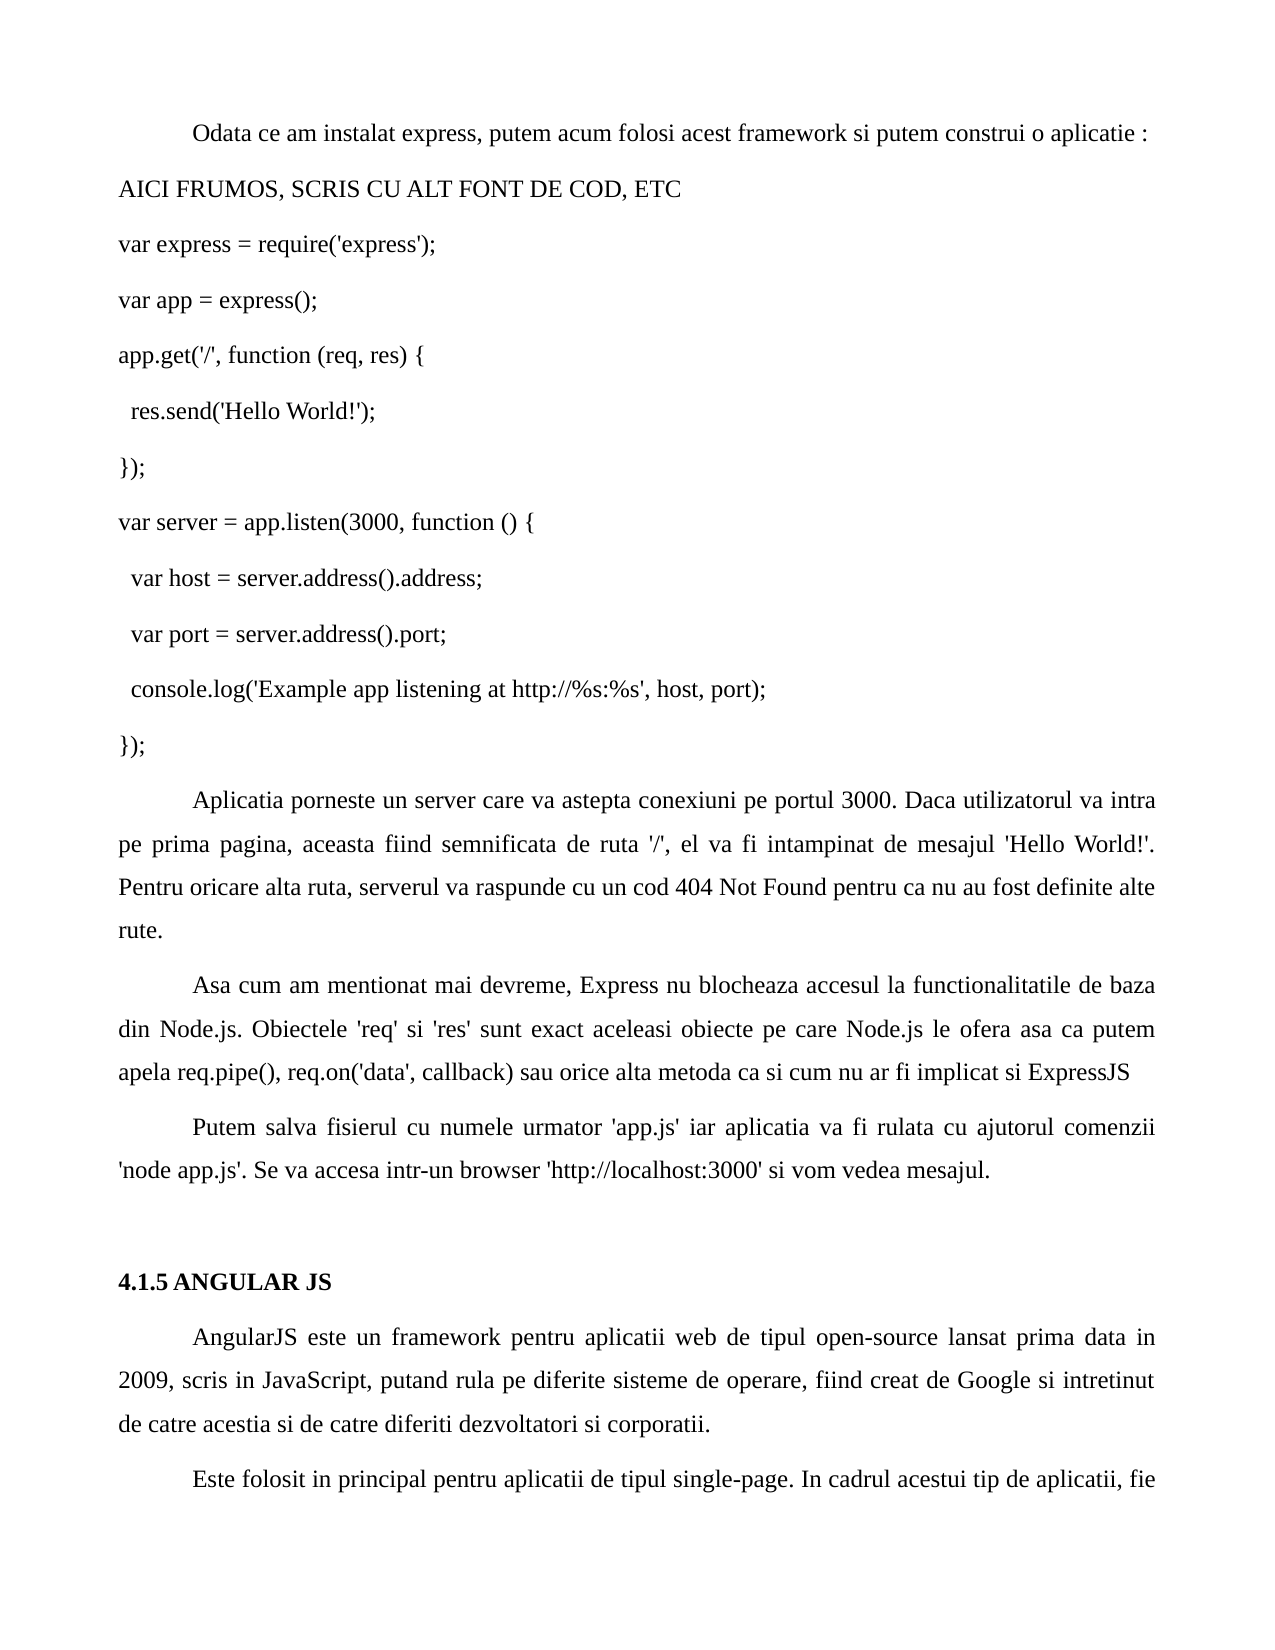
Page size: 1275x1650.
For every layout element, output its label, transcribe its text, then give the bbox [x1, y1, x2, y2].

text var express = require('express'); [118, 229, 1157, 258]
text 4.1.5 ANGULAR JS [118, 1267, 1157, 1296]
text var host = server.address().address; [118, 563, 1157, 592]
text var server = app.listen(3000, function () { [118, 507, 1157, 536]
text var port = server.address().port; [118, 619, 1157, 647]
text }); [118, 452, 1157, 481]
text Putem salva fisierul cu numele urmator 'app.js' iar aplicatia va fi rulata cu ajutorul comenzii 'node app.js'. Se va accesa intr-un browser 'http://localhost:3000' si vom vedea mesajul. [118, 1112, 1157, 1184]
text app.get('/', function (req, res) { [118, 341, 1157, 369]
text Odata ce am instalat express, putem acum folosi acest framework si putem construi o aplicatie : [118, 118, 1157, 147]
text res.send('Hello World!'); [118, 396, 1157, 425]
text AngularJS este un framework pentru aplicatii web de tipul open-source lansat prima data in 2009, scris in JavaScript, putand rula pe diferite sisteme de operare, fiind creat de Google si intretinut de catre acestia si de catre diferiti dezvoltatori si corporatii. [118, 1322, 1157, 1437]
text }); [118, 730, 1157, 759]
text Aplicatia porneste un server care va astepta conexiuni pe portul 3000. Daca utilizatorul va intra pe prima pagina, aceasta fiind semnificata de ruta '/', el va fi intampinat de mesajul 'Hello World!'. Pentru oricare alta ruta, serverul va raspunde cu un cod 404 Not Found pentru ca nu au fost definite alte rute. [118, 786, 1157, 944]
text console.log('Example app listening at http://%s:%s', host, port); [118, 674, 1157, 703]
text Este folosit in principal pentru aplicatii de tipul single-page. In cadrul acestui tip de aplicatii, fie [118, 1464, 1157, 1493]
text AICI FRUMOS, SCRIS CU ALT FONT DE COD, ETC [118, 174, 1157, 202]
text var app = express(); [118, 285, 1157, 314]
text Asa cum am mentionat mai devreme, Express nu blocheaza accesul la functionalitatile de baza din Node.js. Obiectele 'req' si 'res' sunt exact aceleasi obiecte pe care Node.js le ofera asa ca putem apela req.pipe(), req.on('data', callback) sau orice alta metoda ca si cum nu ar fi implicat si ExpressJS [118, 971, 1157, 1086]
